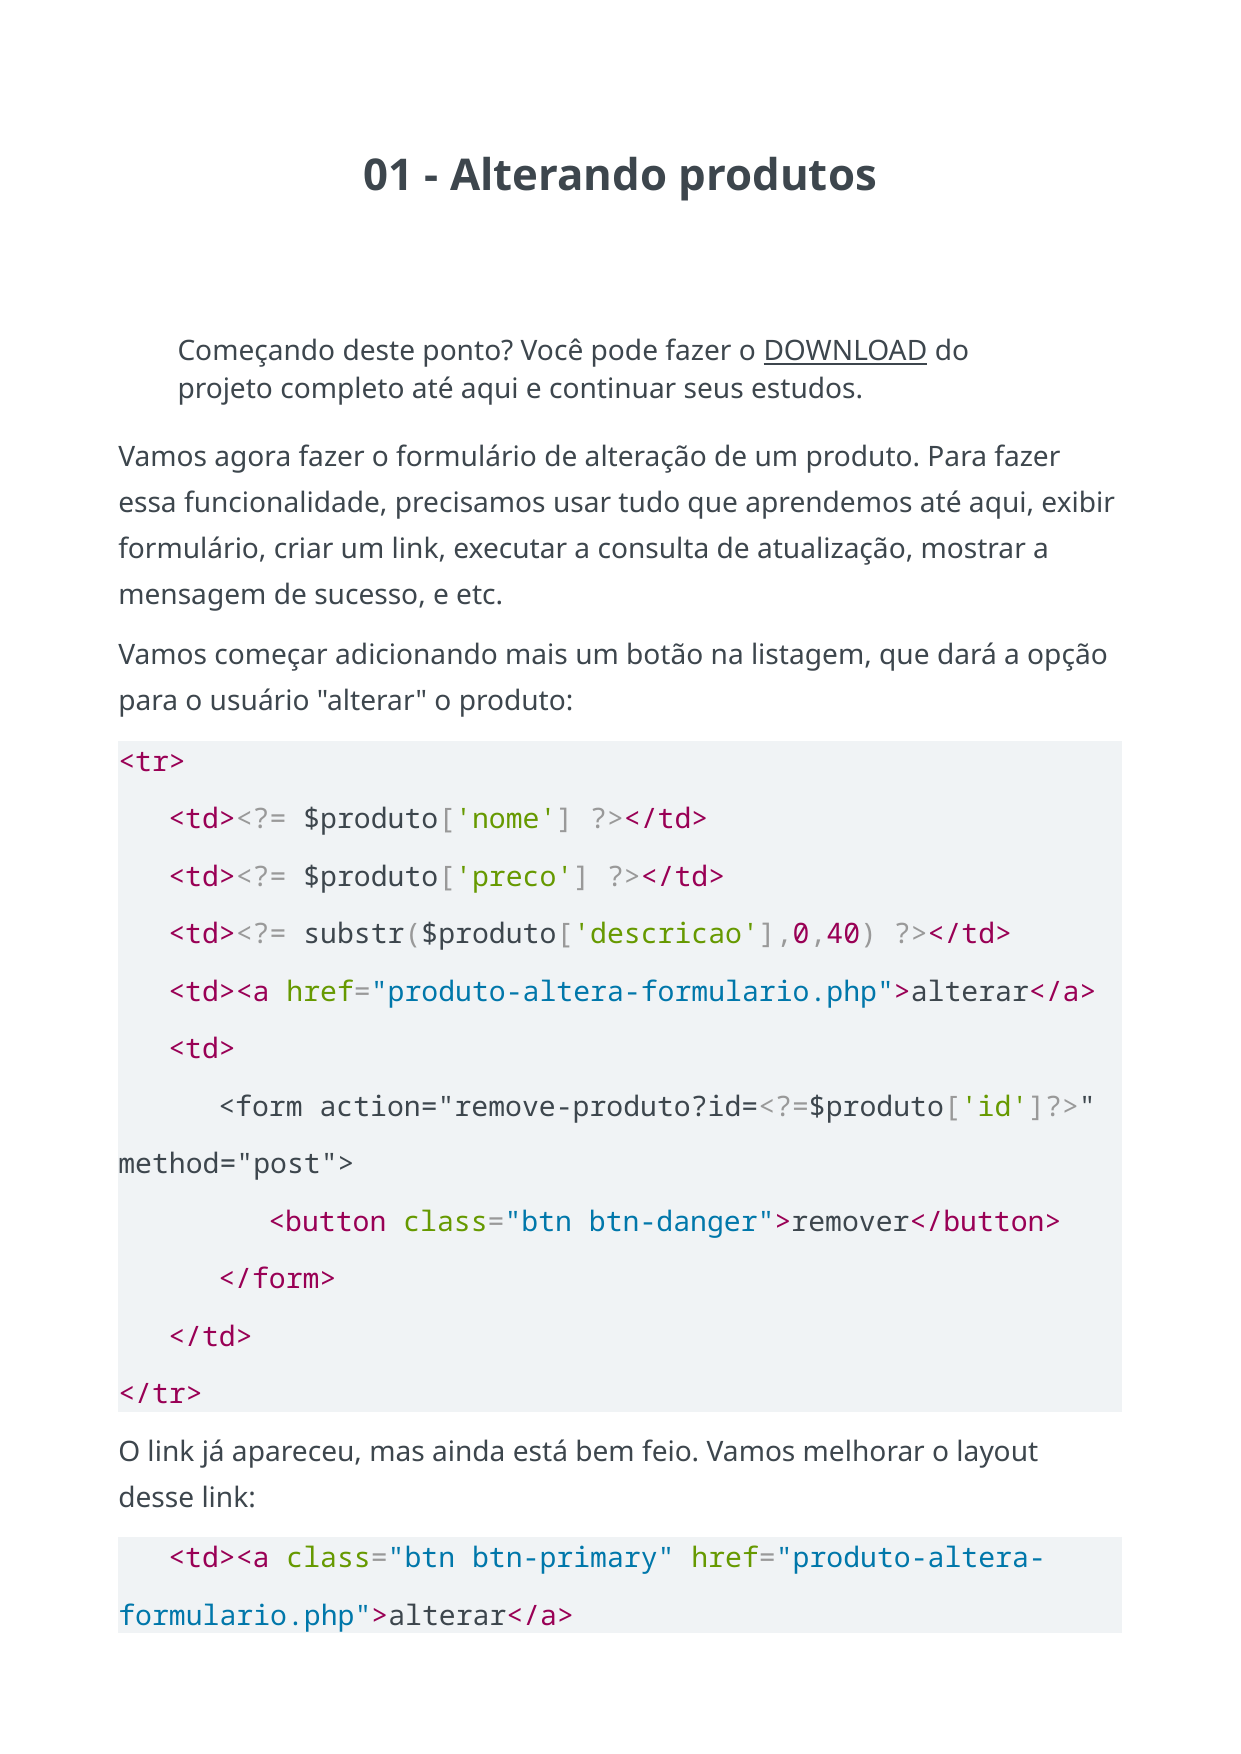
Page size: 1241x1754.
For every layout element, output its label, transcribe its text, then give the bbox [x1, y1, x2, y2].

text </form> [118, 1258, 1122, 1297]
text </tr> [118, 1373, 1122, 1412]
text <td> [118, 1028, 1122, 1067]
text <button class="btn btn-danger">remover</button> [118, 1201, 1122, 1239]
text <td><?= substr($produto['descricao'],0,40) ?></td> [118, 913, 1122, 952]
text O link já apareceu, mas ainda está bem feio. Vamos melhorar o layout desse link: [118, 1431, 1122, 1515]
text <td><a href="produto-altera-formulario.php">alterar</a> [118, 971, 1122, 1009]
text Começando deste ponto? Você pode fazer o DOWNLOAD do projeto completo até aqui e continuar seus estudos. [177, 330, 1063, 407]
text Vamos começar adicionando mais um botão na listagem, que dará a opção para o usuário "alterar" o produto: [118, 634, 1122, 719]
text Vamos agora fazer o formulário de alteração de um produto. Para fazer essa funcionalidade, precisamos usar tudo que aprendemos até aqui, exibir formulário, criar um link, executar a consulta de atualização, mostrar a mensagem de sucesso, e etc. [118, 436, 1122, 612]
text <tr> [118, 741, 1122, 779]
subtitle 01 - Alterando produtos [118, 143, 1122, 203]
text </td> [118, 1316, 1122, 1354]
text <td><?= $produto['preco'] ?></td> [118, 856, 1122, 894]
text <td><?= $produto['nome'] ?></td> [118, 798, 1122, 837]
text <td><a class="btn btn-primary" href="produto-altera-formulario.php">alterar</a> [118, 1537, 1122, 1633]
text <form action="remove-produto?id=<?=$produto['id']?>" method="post"> [118, 1086, 1122, 1182]
